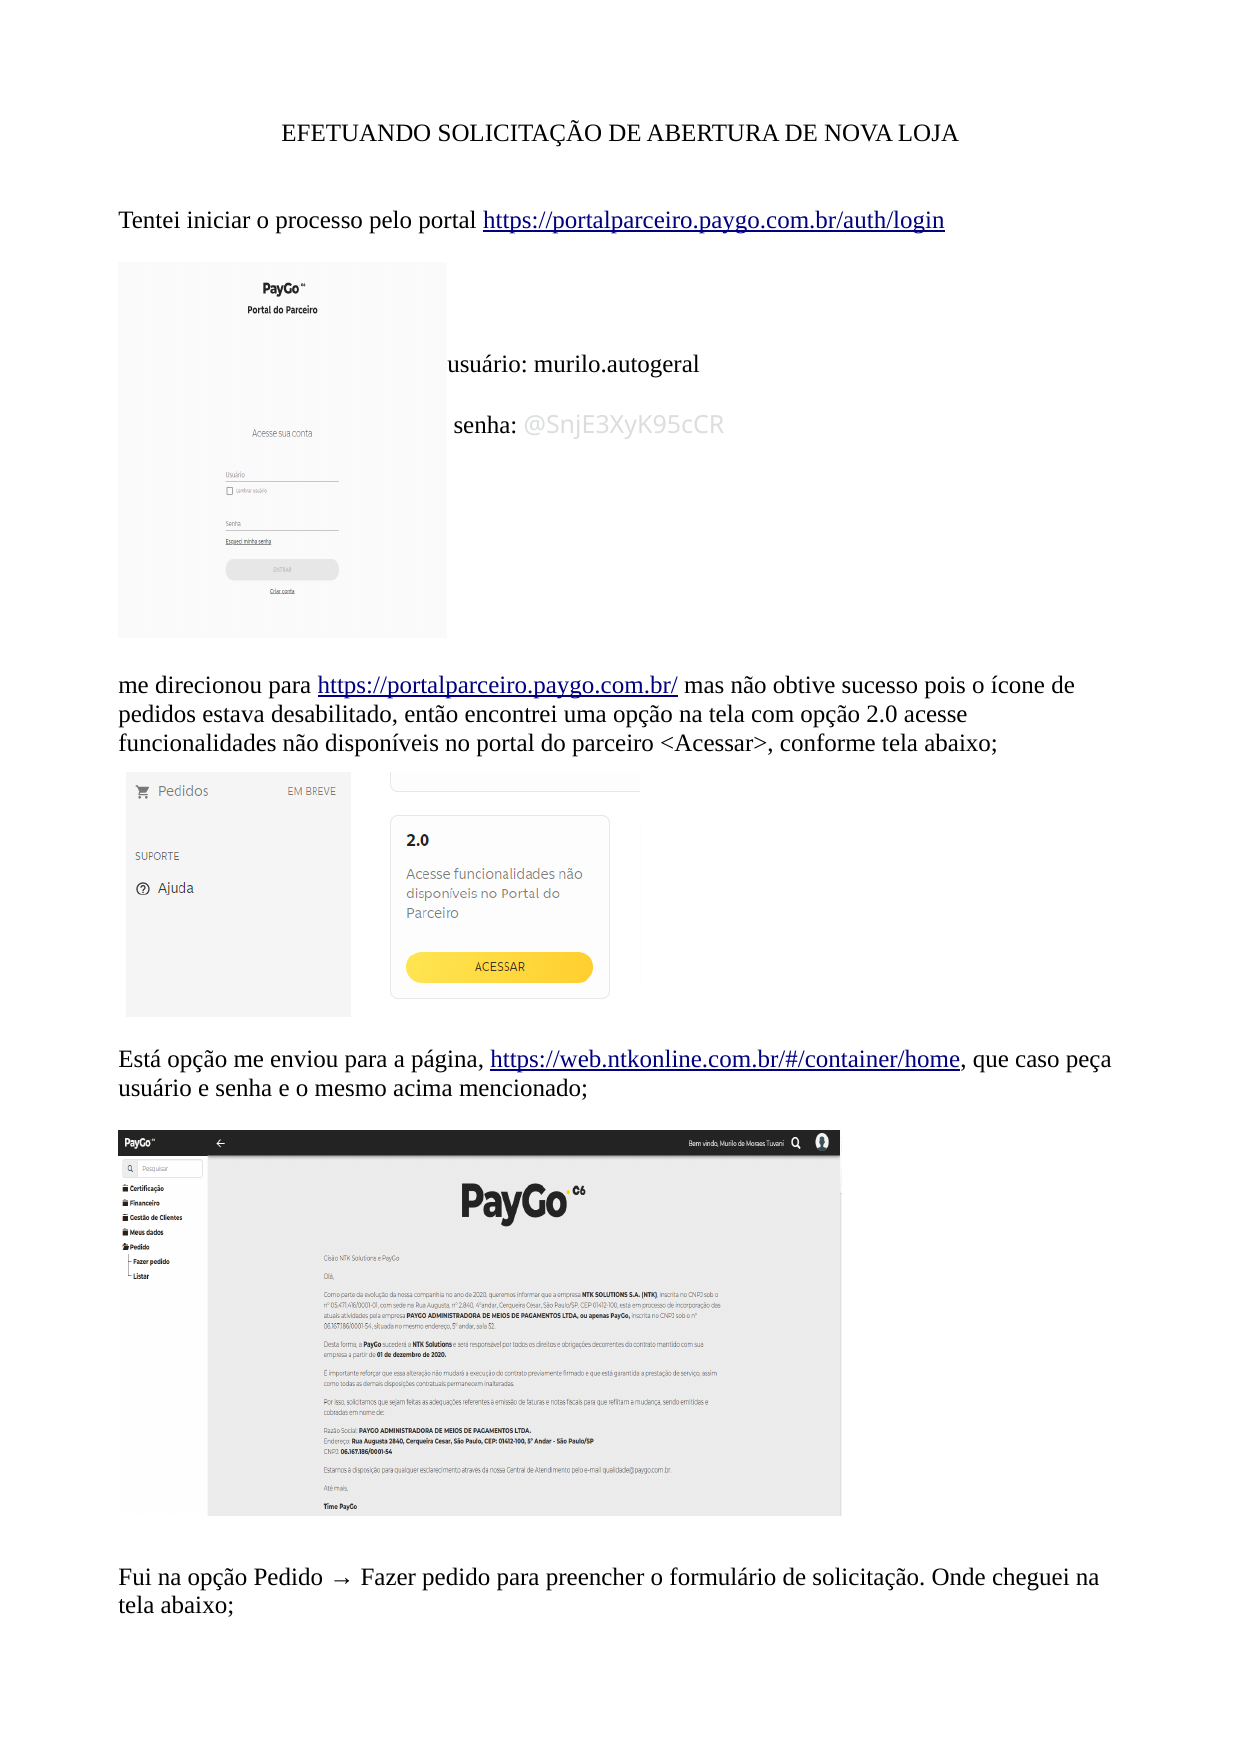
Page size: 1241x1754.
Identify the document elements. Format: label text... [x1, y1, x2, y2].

text me direcionou para https://portalparceiro.paygo.com.br/ mas não obtive sucesso pois o ícone de pedidos estava desabilitado, então encontrei uma opção na tela com opção 2.0 acesse funcionalidades não disponíveis no portal do parceiro <Acessar>, conforme tela abaixo; [118, 670, 1122, 757]
text Está opção me enviou para a página, https://web.ntkonline.com.br/#/container/home, que caso peça usuário e senha e o mesmo acima mencionado; [118, 1044, 1122, 1102]
text Tentei iniciar o processo pelo portal https://portalparceiro.paygo.com.br/auth/login [118, 205, 1122, 234]
text usuário: murilo.autogeral [447, 349, 1122, 378]
picture [118, 1130, 842, 1516]
text senha: @SnjE3XyK95cCR [447, 406, 1122, 440]
picture [118, 262, 447, 638]
text Fui na opção Pedido → Fazer pedido para preencher o formulário de solicitação. Onde cheguei na tela abaixo; [118, 1562, 1122, 1619]
picture [126, 772, 641, 1017]
